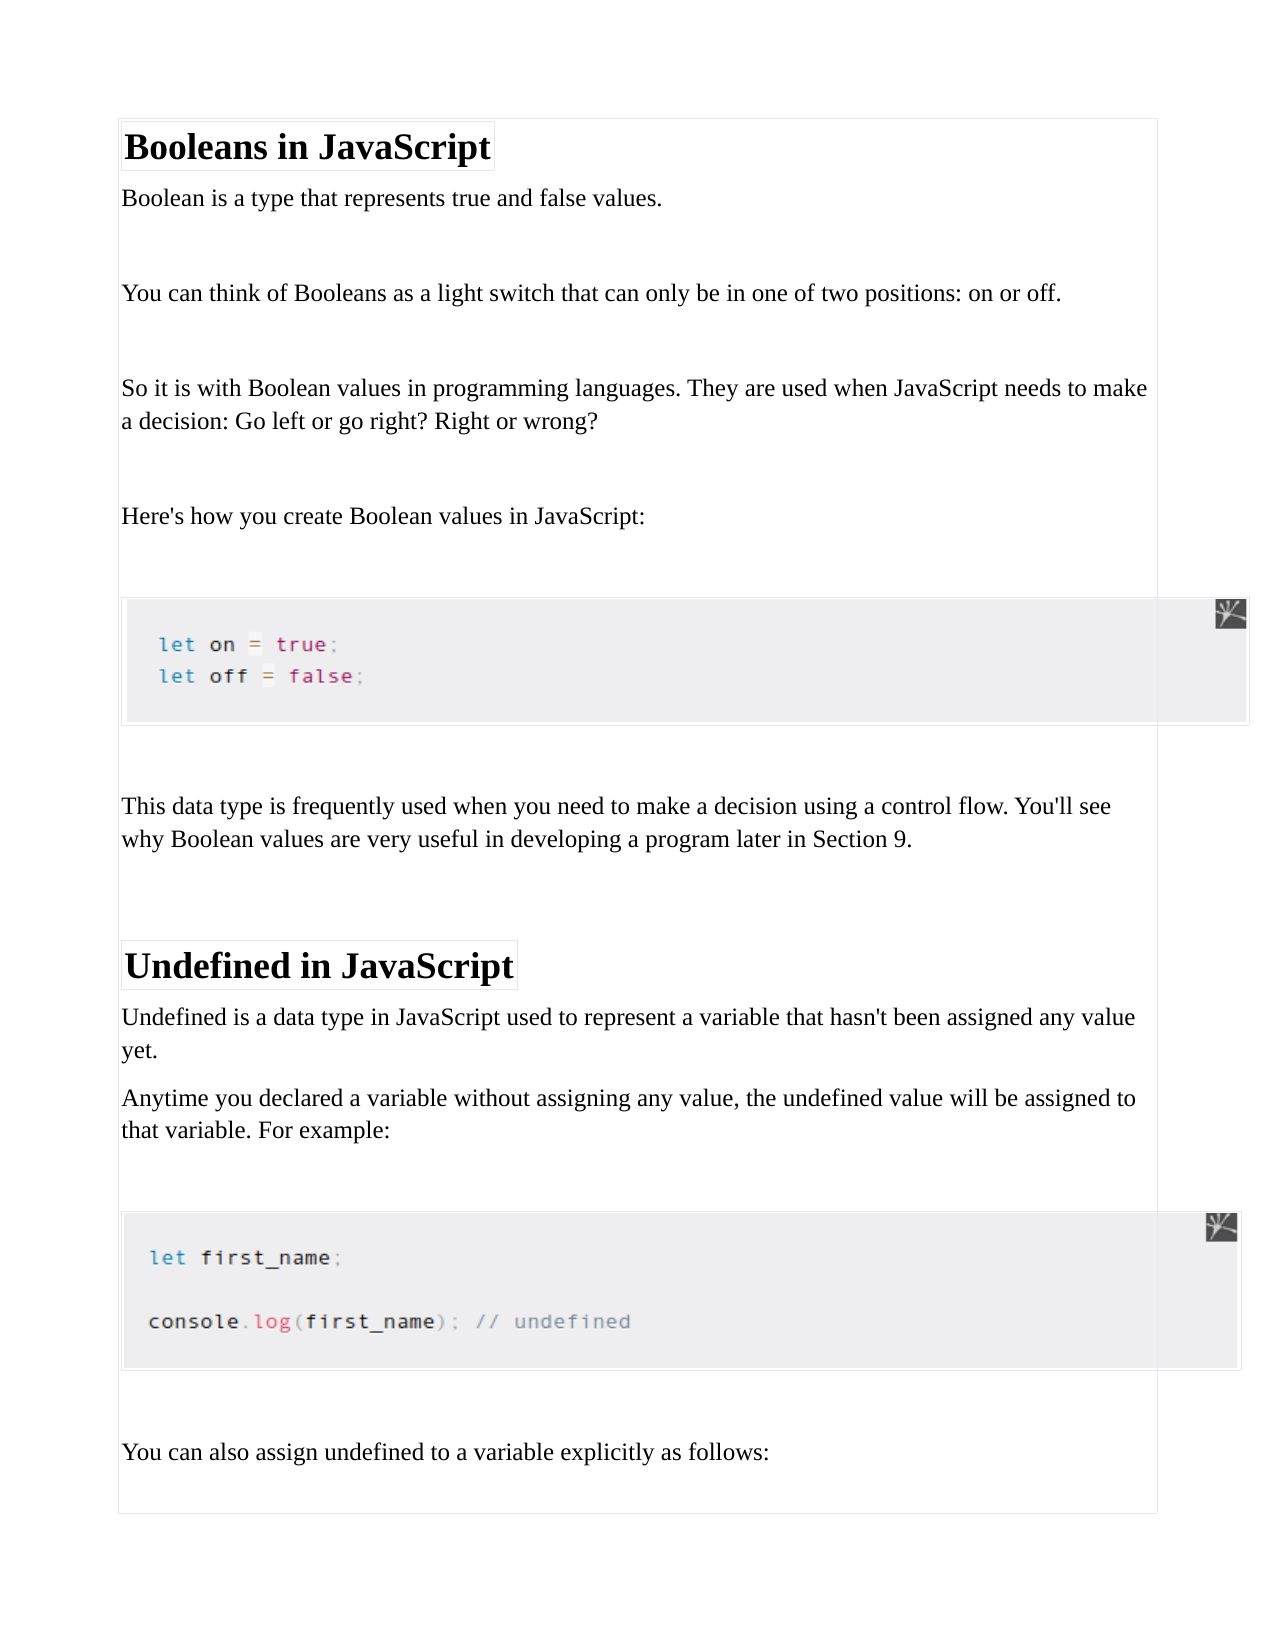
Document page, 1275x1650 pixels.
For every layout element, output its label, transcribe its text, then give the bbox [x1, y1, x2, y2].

picture [124, 1213, 1157, 1368]
picture [124, 599, 1157, 722]
text Here's how you create Boolean values in JavaScript: [119, 498, 1157, 530]
text You can also assign undefined to a variable explicitly as follows: [119, 1434, 1157, 1465]
text Boolean is a type that represents true and false values. [119, 180, 1157, 212]
text Anytime you declared a variable without assigning any value, the undefined value will be assigned to that variable. For example: [119, 1079, 1157, 1144]
picture [1158, 1213, 1239, 1368]
text So it is with Boolean values in programming languages. They are used when JavaScript needs to make a decision: Go left or go right? Right or wrong? [119, 370, 1157, 435]
picture [1158, 599, 1247, 722]
subtitle Undefined in JavaScript [119, 937, 1157, 989]
text This data type is frequently used when you need to make a decision using a control flow. You'll see why Boolean values are very useful in developing a program later in Section 9. [119, 788, 1157, 853]
text Undefined is a data type in JavaScript used to represent a variable that hasn't been assigned any value yet. [119, 999, 1157, 1064]
text You can think of Booleans as a light switch that can only be in one of two positions: on or off. [119, 275, 1157, 307]
subtitle Booleans in JavaScript [119, 119, 1157, 170]
